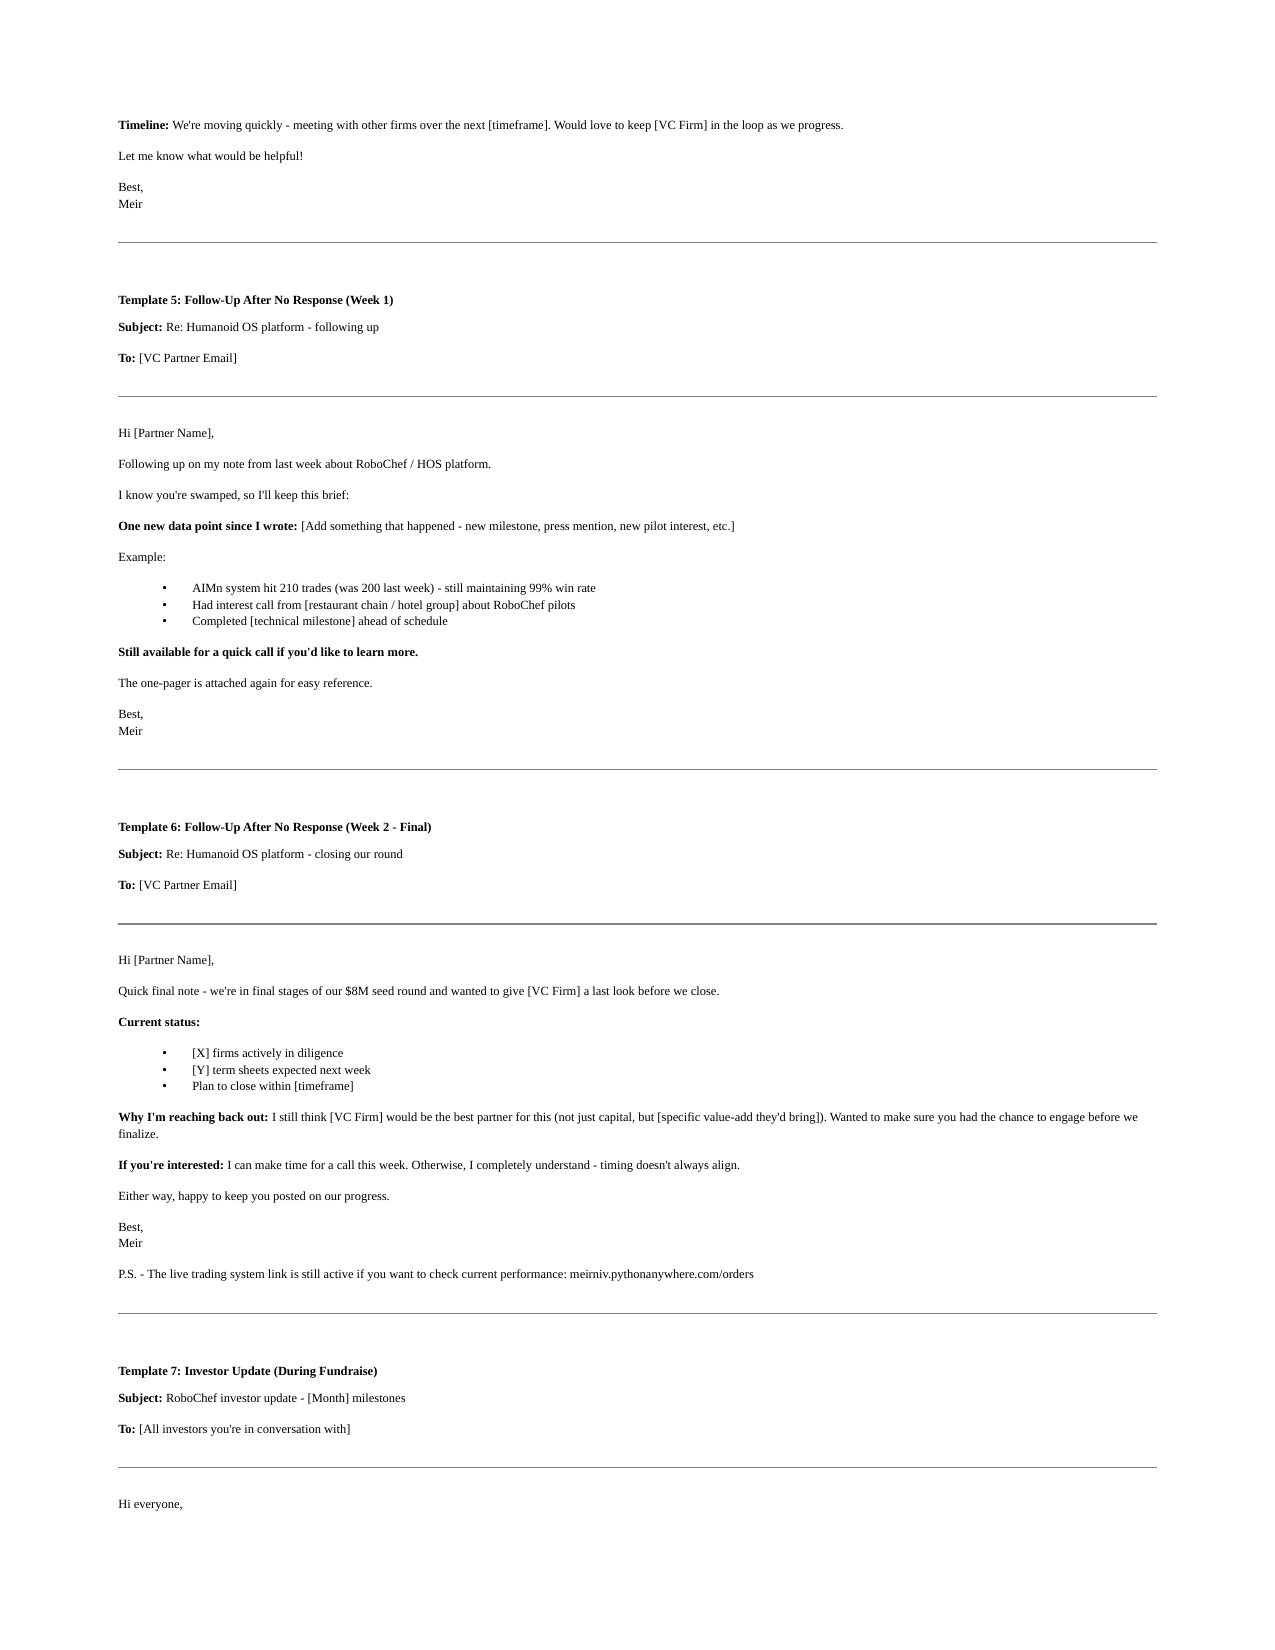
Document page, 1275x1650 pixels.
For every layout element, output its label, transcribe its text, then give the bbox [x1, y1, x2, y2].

text Still available for a quick call if you'd like to learn more. [118, 645, 1157, 659]
text Current status: [118, 1015, 1157, 1029]
subtitle Template 5: Follow-Up After No Response (Week 1) [118, 293, 1157, 307]
text To: [VC Partner Email] [118, 351, 1157, 365]
text The one-pager is attached again for easy reference. [118, 676, 1157, 691]
text P.S. - The live trading system link is still active if you want to check current performance: meirniv.pythonanywhere.com/orders [118, 1267, 1157, 1282]
text Let me know what would be helpful! [118, 149, 1157, 163]
text Why I'm reaching back out: I still think [VC Firm] would be the best partner for this (not just capital, but [specific value-add they'd bring]). Wanted to make sure you had the chance to engage before we finalize. [118, 1110, 1157, 1141]
text Subject: RoboChef investor update - [Month] milestones [118, 1390, 1157, 1405]
text Example: [118, 550, 1157, 564]
list AIMn system hit 210 trades (was 200 last week) - still maintaining 99% win rate [162, 581, 1157, 596]
list Completed [technical milestone] ahead of schedule [162, 614, 1157, 628]
text Quick final note - we're in final stages of our $8M seed round and wanted to give [VC Firm] a last look before we close. [118, 984, 1157, 998]
text To: [All investors you're in conversation with] [118, 1421, 1157, 1436]
list [Y] term sheets expected next week [162, 1063, 1157, 1077]
text Subject: Re: Humanoid OS platform - closing our round [118, 847, 1157, 861]
subtitle Template 6: Follow-Up After No Response (Week 2 - Final) [118, 820, 1157, 834]
text Either way, happy to keep you posted on our progress. [118, 1189, 1157, 1203]
subtitle Template 7: Investor Update (During Fundraise) [118, 1363, 1157, 1378]
list Plan to close within [timeframe] [162, 1079, 1157, 1093]
text Timeline: We're moving quickly - meeting with other firms over the next [timeframe]. Would love to keep [VC Firm] in the loop as we progress. [118, 118, 1157, 132]
text I know you're swamped, so I'll keep this brief: [118, 488, 1157, 502]
list [X] firms actively in diligence [162, 1046, 1157, 1061]
text Following up on my note from last week about RoboChef / HOS platform. [118, 457, 1157, 471]
text Best, Meir [118, 180, 1157, 211]
text To: [VC Partner Email] [118, 878, 1157, 892]
text Best, Meir [118, 707, 1157, 738]
text Hi [Partner Name], [118, 953, 1157, 967]
list Had interest call from [restaurant chain / hotel group] about RoboChef pilots [162, 598, 1157, 612]
text One new data point since I wrote: [Add something that happened - new milestone, press mention, new pilot interest, etc.] [118, 519, 1157, 533]
text Best, Meir [118, 1220, 1157, 1251]
text Subject: Re: Humanoid OS platform - following up [118, 320, 1157, 334]
text Hi everyone, [118, 1497, 1157, 1511]
text If you're interested: I can make time for a call this week. Otherwise, I completely understand - timing doesn't always align. [118, 1158, 1157, 1172]
text Hi [Partner Name], [118, 426, 1157, 440]
